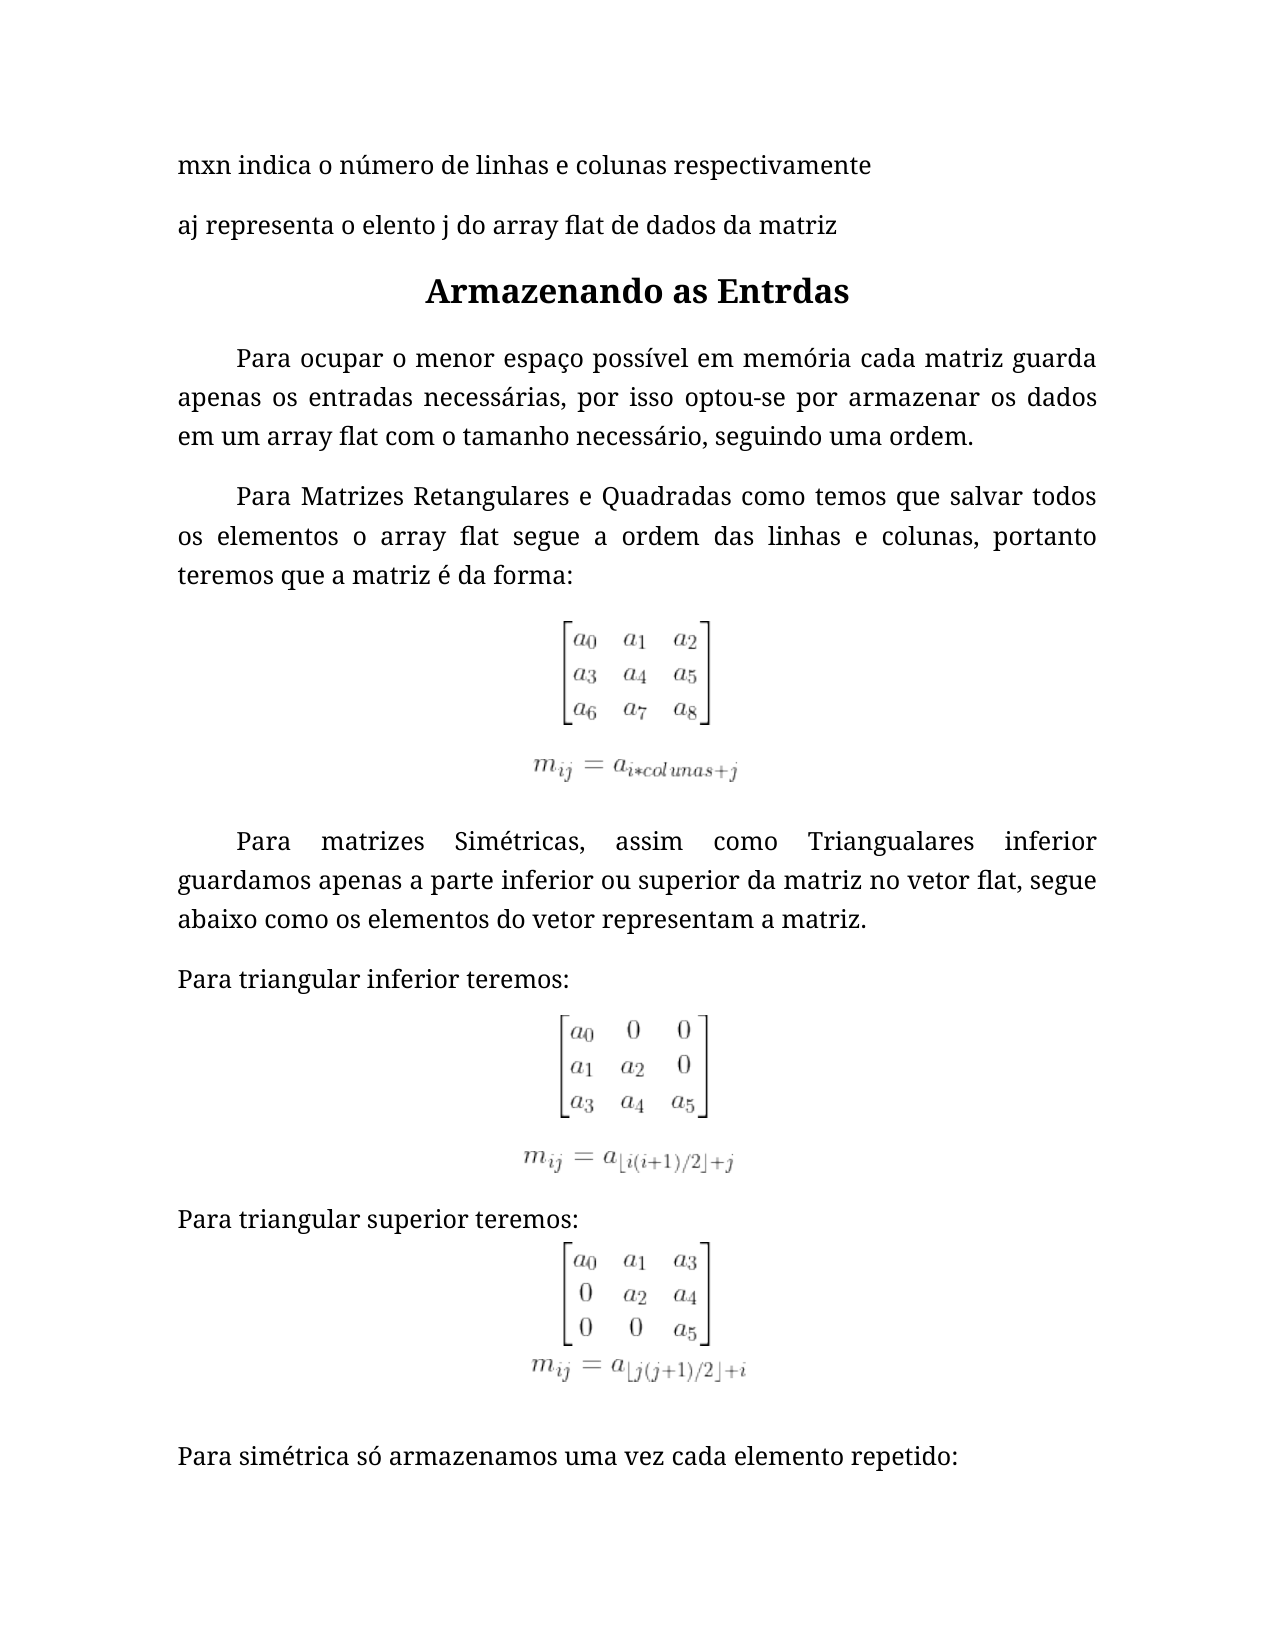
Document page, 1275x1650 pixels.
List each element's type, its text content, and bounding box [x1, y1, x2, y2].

text mxn indica o número de linhas e colunas respectivamente [177, 148, 1098, 182]
picture [562, 621, 711, 725]
text Para ocupar o menor espaço possível em memória cada matriz guarda apenas os entradas necessárias, por isso optou-se por armazenar os dados em um array flat com o tamanho necessário, seguindo uma ordem. [177, 341, 1098, 453]
text Para triangular superior teremos: [177, 1202, 1098, 1236]
picture [531, 1359, 746, 1382]
picture [559, 1015, 709, 1118]
picture [562, 1242, 711, 1346]
text aj representa o elento j do array flat de dados da matriz [177, 208, 1098, 242]
list Para simétrica só armazenamos uma vez cada elemento repetido: [177, 1439, 1098, 1473]
text Armazenando as Entrdas [177, 268, 1098, 313]
text Para matrizes Simétricas, assim como Triangualares inferior guardamos apenas a parte inferior ou superior da matriz no vetor flat, segue abaixo como os elementos do vetor representam a matriz. [177, 823, 1098, 936]
text Para Matrizes Retangulares e Quadradas como temos que salvar todos os elementos o array flat segue a ordem das linhas e colunas, portanto teremos que a matriz é da forma: [177, 479, 1098, 591]
picture [523, 1151, 735, 1173]
picture [533, 759, 739, 782]
text Para triangular inferior teremos: [177, 962, 1098, 996]
